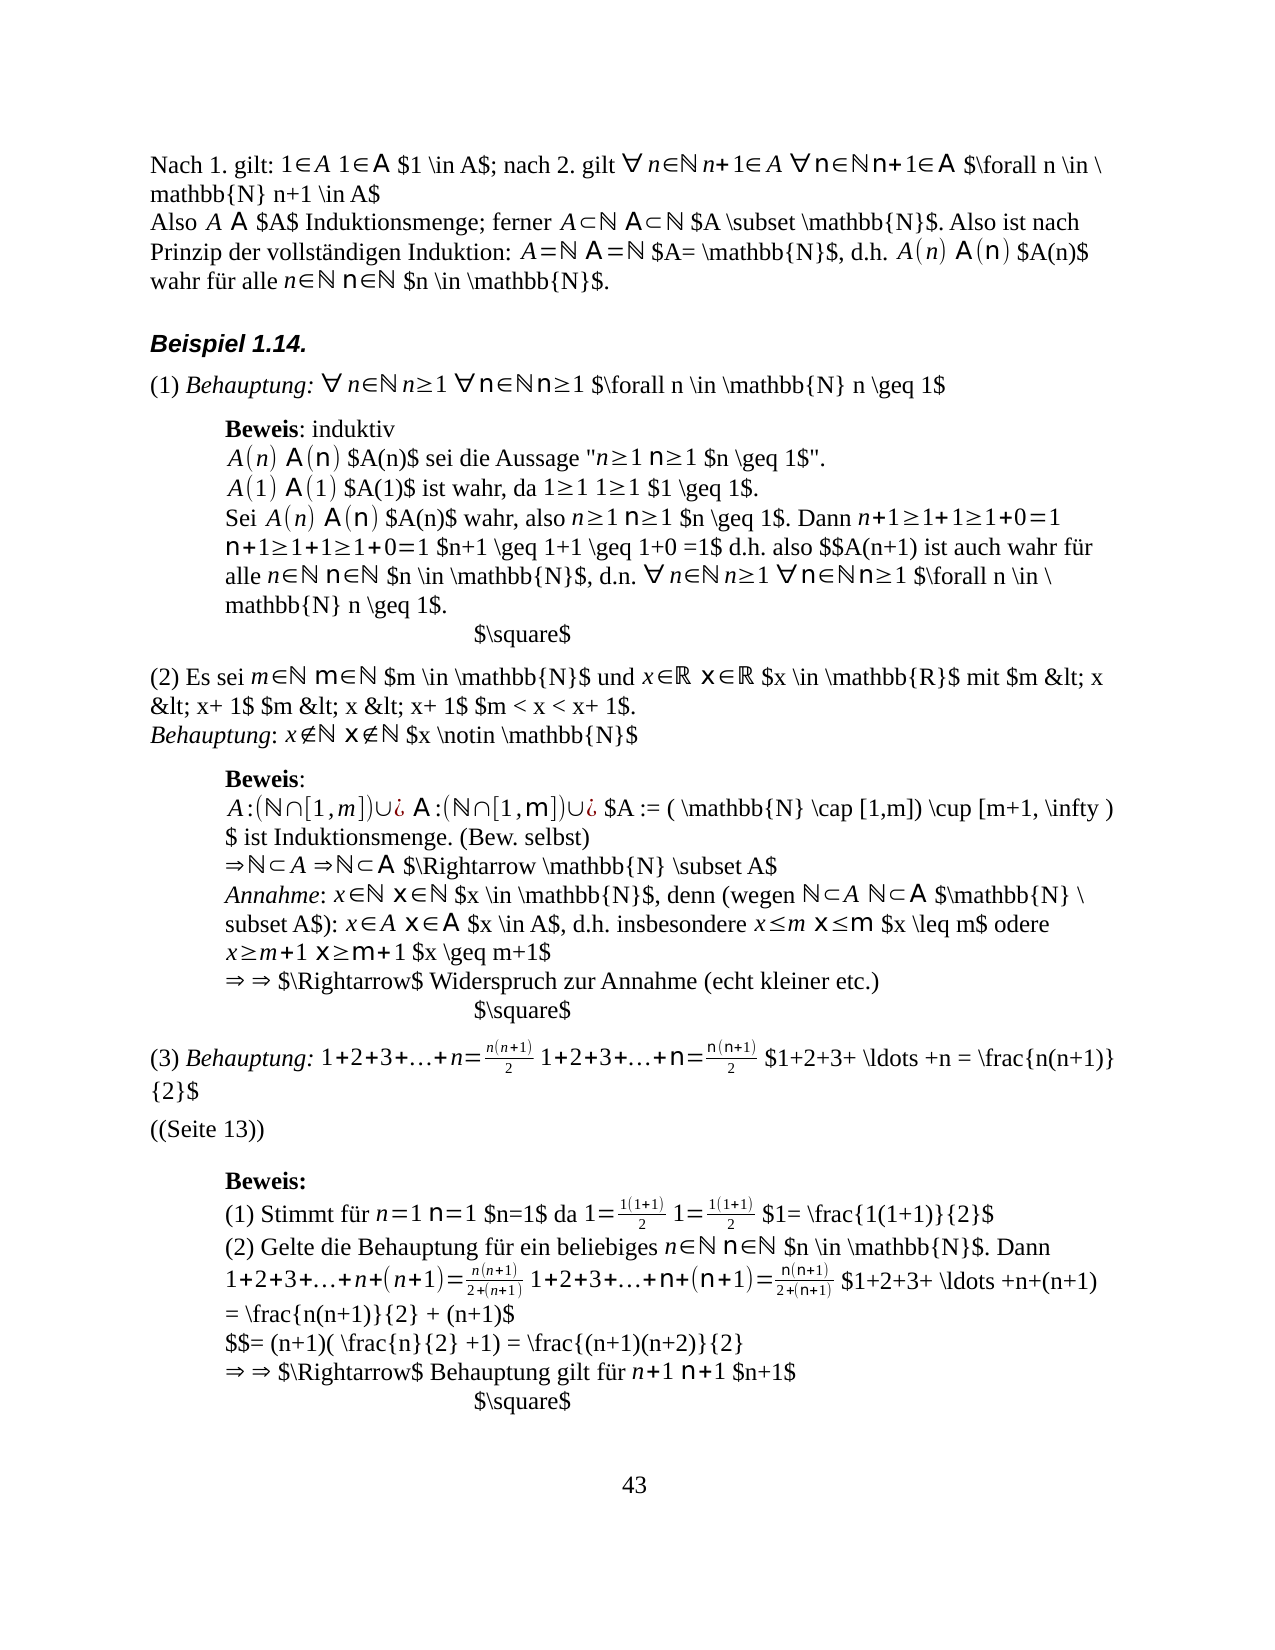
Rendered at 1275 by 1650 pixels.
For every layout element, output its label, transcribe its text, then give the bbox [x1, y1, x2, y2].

text (2) Es sei $m \in \mathbb{N}$ und $x \in \mathbb{R}$ mit $m &lt; x &lt; x+ 1$ $m &lt; x &lt; x+ 1$ $m < x < x+ 1$. Behauptung: $x \notin \mathbb{N}$ [150, 662, 1125, 749]
subtitle Beispiel 1.14. [150, 329, 1125, 357]
text Beweis: (1) Stimmt für $n=1$ da $1= \frac{1(1+1)}{2}$ (2) Gelte die Behauptung für ein beliebiges $n \in \mathbb{N}$. Dann $1+2+3+ \ldots +n+(n+1) = \frac{n(n+1)}{2} + (n+1)$ $$= (n+1)( \frac{n}{2} +1) = \frac{(n+1)(n+2)}{2} $\Rightarrow$ Behauptung gilt für $n+1$ $\square$ [225, 1166, 1125, 1414]
text Beweis: $A := ( \mathbb{N} \cap [1,m]) \cup [m+1, \infty )$ ist Induktionsmenge. (Bew. selbst) $\Rightarrow \mathbb{N} \subset A$ Annahme: $x \in \mathbb{N}$, denn (wegen $\mathbb{N} \subset A$): $x \in A$, d.h. insbesondere $x \leq m$ odere $x \geq m+1$ $\Rightarrow$ Widerspruch zur Annahme (echt kleiner etc.) $\square$ [225, 764, 1125, 1024]
text (3) Behauptung: $1+2+3+ \ldots +n = \frac{n(n+1)}{2}$ [150, 1039, 1125, 1105]
text (1) Behauptung: $\forall n \in \mathbb{N} n \geq 1$ [150, 370, 1125, 399]
text ((Seite 13)) [150, 1114, 1125, 1142]
text Denn: Setze $A:=\{ n \in \mathbb{N}:A(n){\mspace{6mu}\text{ist\ wahr}}\}$ $\mathsf{A:=\{ n \in \mathbb{N}:A(n){\mspace{6mu}\text{ist\ wahr}}\}}$ $A:= \{ n \in \mathbb{N} : A(n) \text{ ist wahr} \}$ Nach 1. gilt: $1 \in A$; nach 2. gilt $\forall n \in \mathbb{N} n+1 \in A$ Also $A$ Induktionsmenge; ferner $A \subset \mathbb{N}$. Also ist nach Prinzip der vollständigen Induktion: $A= \mathbb{N}$, d.h. $A(n)$ wahr für alle $n \in \mathbb{N}$. [150, 150, 1125, 295]
text Beweis: induktiv $A(n)$ sei die Aussage " $n \geq 1$". $A(1)$ ist wahr, da $1 \geq 1$. Sei $A(n)$ wahr, also $n \geq 1$. Dann $n+1 \geq 1+1 \geq 1+0 =1$ d.h. also $$A(n+1) ist auch wahr für alle $n \in \mathbb{N}$, d.n. $\forall n \in \mathbb{N} n \geq 1$. $\square$ [225, 414, 1125, 647]
